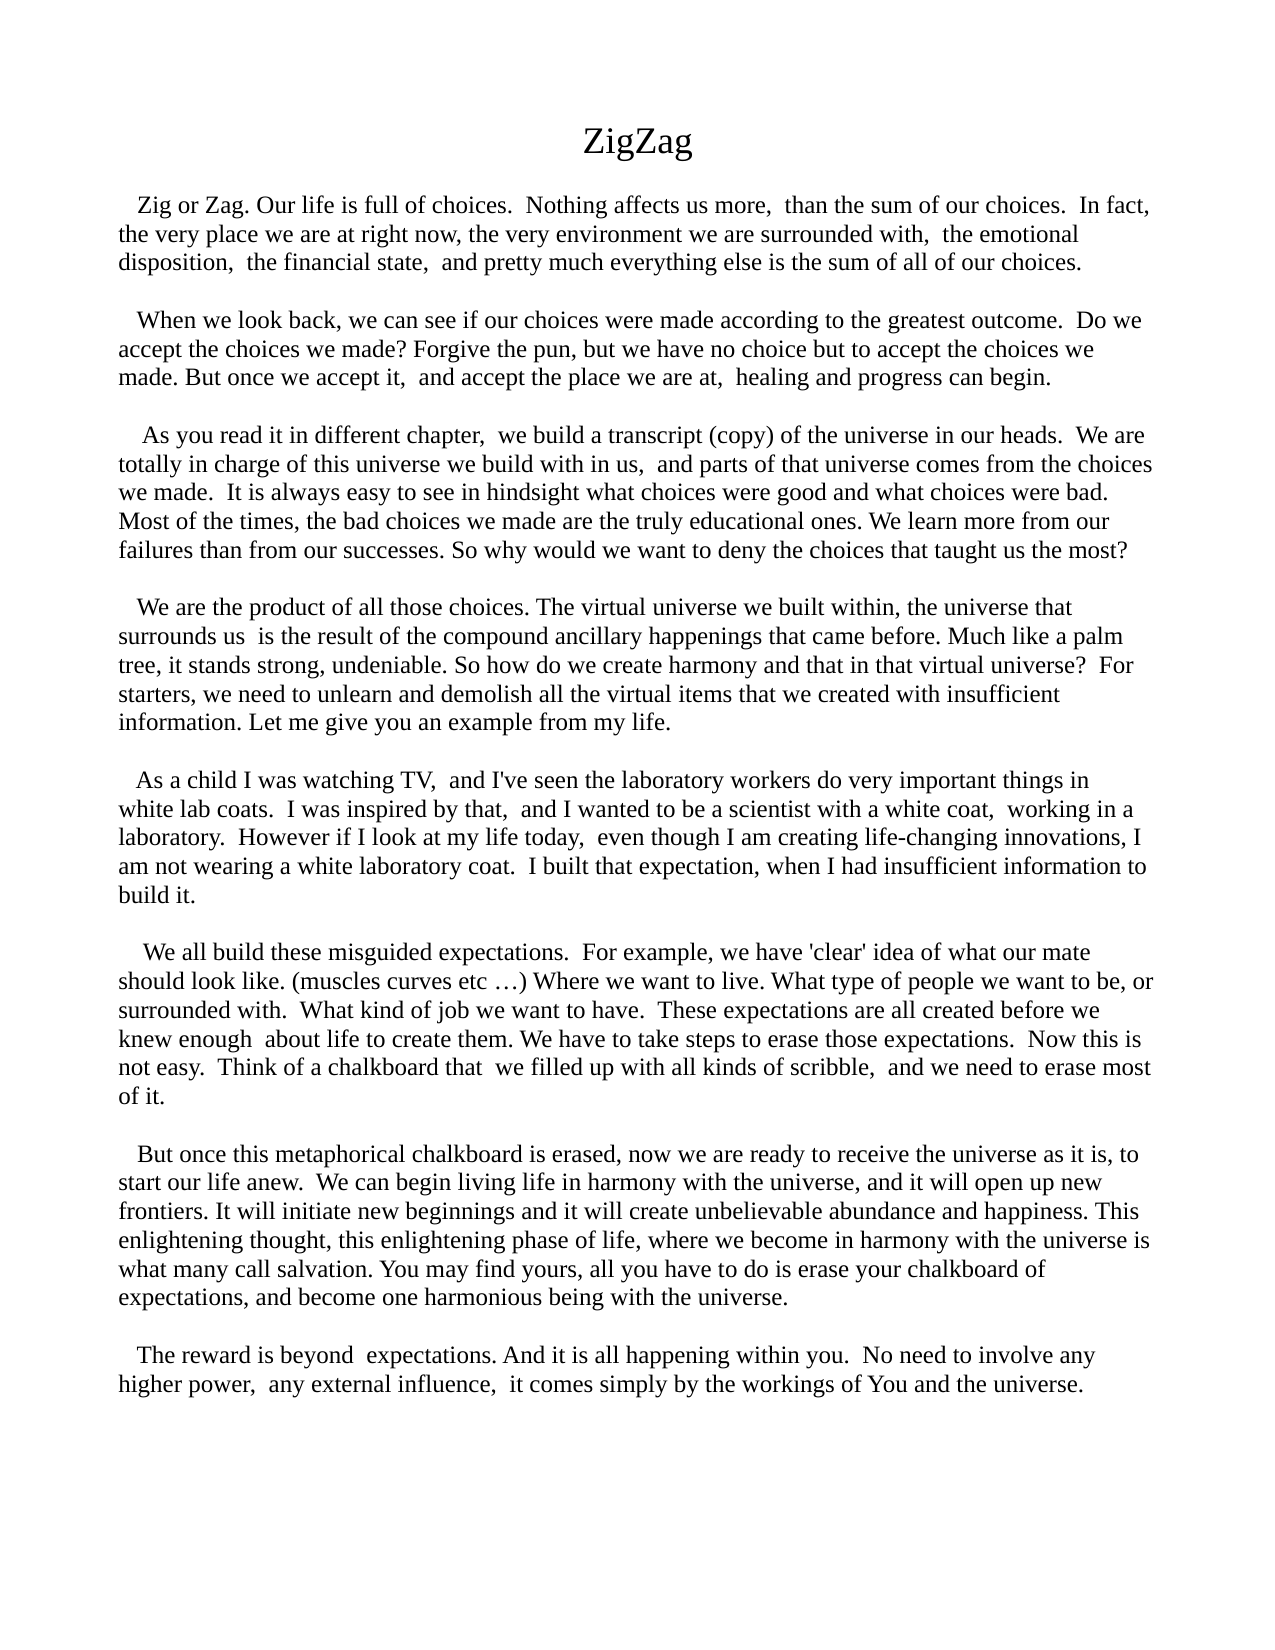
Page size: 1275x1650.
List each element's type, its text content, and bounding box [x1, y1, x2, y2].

text As you read it in different chapter, we build a transcript (copy) of the universe in our heads. We are totally in charge of this universe we build with in us, and parts of that universe comes from the choices we made. It is always easy to see in hindsight what choices were good and what choices were bad. Most of the times, the bad choices we made are the truly educational ones. We learn more from our failures than from our successes. So why would we want to deny the choices that taught us the most? [118, 420, 1157, 564]
text But once this metaphorical chalkboard is erased, now we are ready to receive the universe as it is, to start our life anew. We can begin living life in harmony with the universe, and it will open up new frontiers. It will initiate new beginnings and it will create unbelievable abundance and happiness. This enlightening thought, this enlightening phase of life, where we become in harmony with the universe is what many call salvation. You may find yours, all you have to do is erase your chalkboard of expectations, and become one harmonious being with the universe. [118, 1139, 1157, 1311]
text Zig or Zag. Our life is full of choices. Nothing affects us more, than the sum of our choices. In fact, the very place we are at right now, the very environment we are surrounded with, the emotional disposition, the financial state, and pretty much everything else is the sum of all of our choices. [118, 190, 1157, 276]
text The reward is beyond expectations. And it is all happening within you. No need to involve any higher power, any external influence, it comes simply by the workings of You and the universe. [118, 1340, 1157, 1397]
text We all build these misguided expectations. For example, we have 'clear' idea of what our mate should look like. (muscles curves etc …) Where we want to live. What type of people we want to be, or surrounded with. What kind of job we want to have. These expectations are all created before we knew enough about life to create them. We have to take steps to erase those expectations. Now this is not easy. Think of a chalkboard that we filled up with all kinds of scribble, and we need to erase most of it. [118, 937, 1157, 1110]
text ZigZag [118, 118, 1157, 161]
text When we look back, we can see if our choices were made according to the greatest outcome. Do we accept the choices we made? Forgive the pun, but we have no choice but to accept the choices we made. But once we accept it, and accept the place we are at, healing and progress can begin. [118, 305, 1157, 391]
text As a child I was watching TV, and I've seen the laboratory workers do very important things in white lab coats. I was inspired by that, and I wanted to be a scientist with a white coat, working in a laboratory. However if I look at my life today, even though I am creating life-changing innovations, I am not wearing a white laboratory coat. I built that expectation, when I had insufficient information to build it. [118, 765, 1157, 909]
text We are the product of all those choices. The virtual universe we built within, the universe that surrounds us is the result of the compound ancillary happenings that came before. Much like a palm tree, it stands strong, undeniable. So how do we create harmony and that in that virtual universe? For starters, we need to unlearn and demolish all the virtual items that we created with insufficient information. Let me give you an example from my life. [118, 592, 1157, 736]
